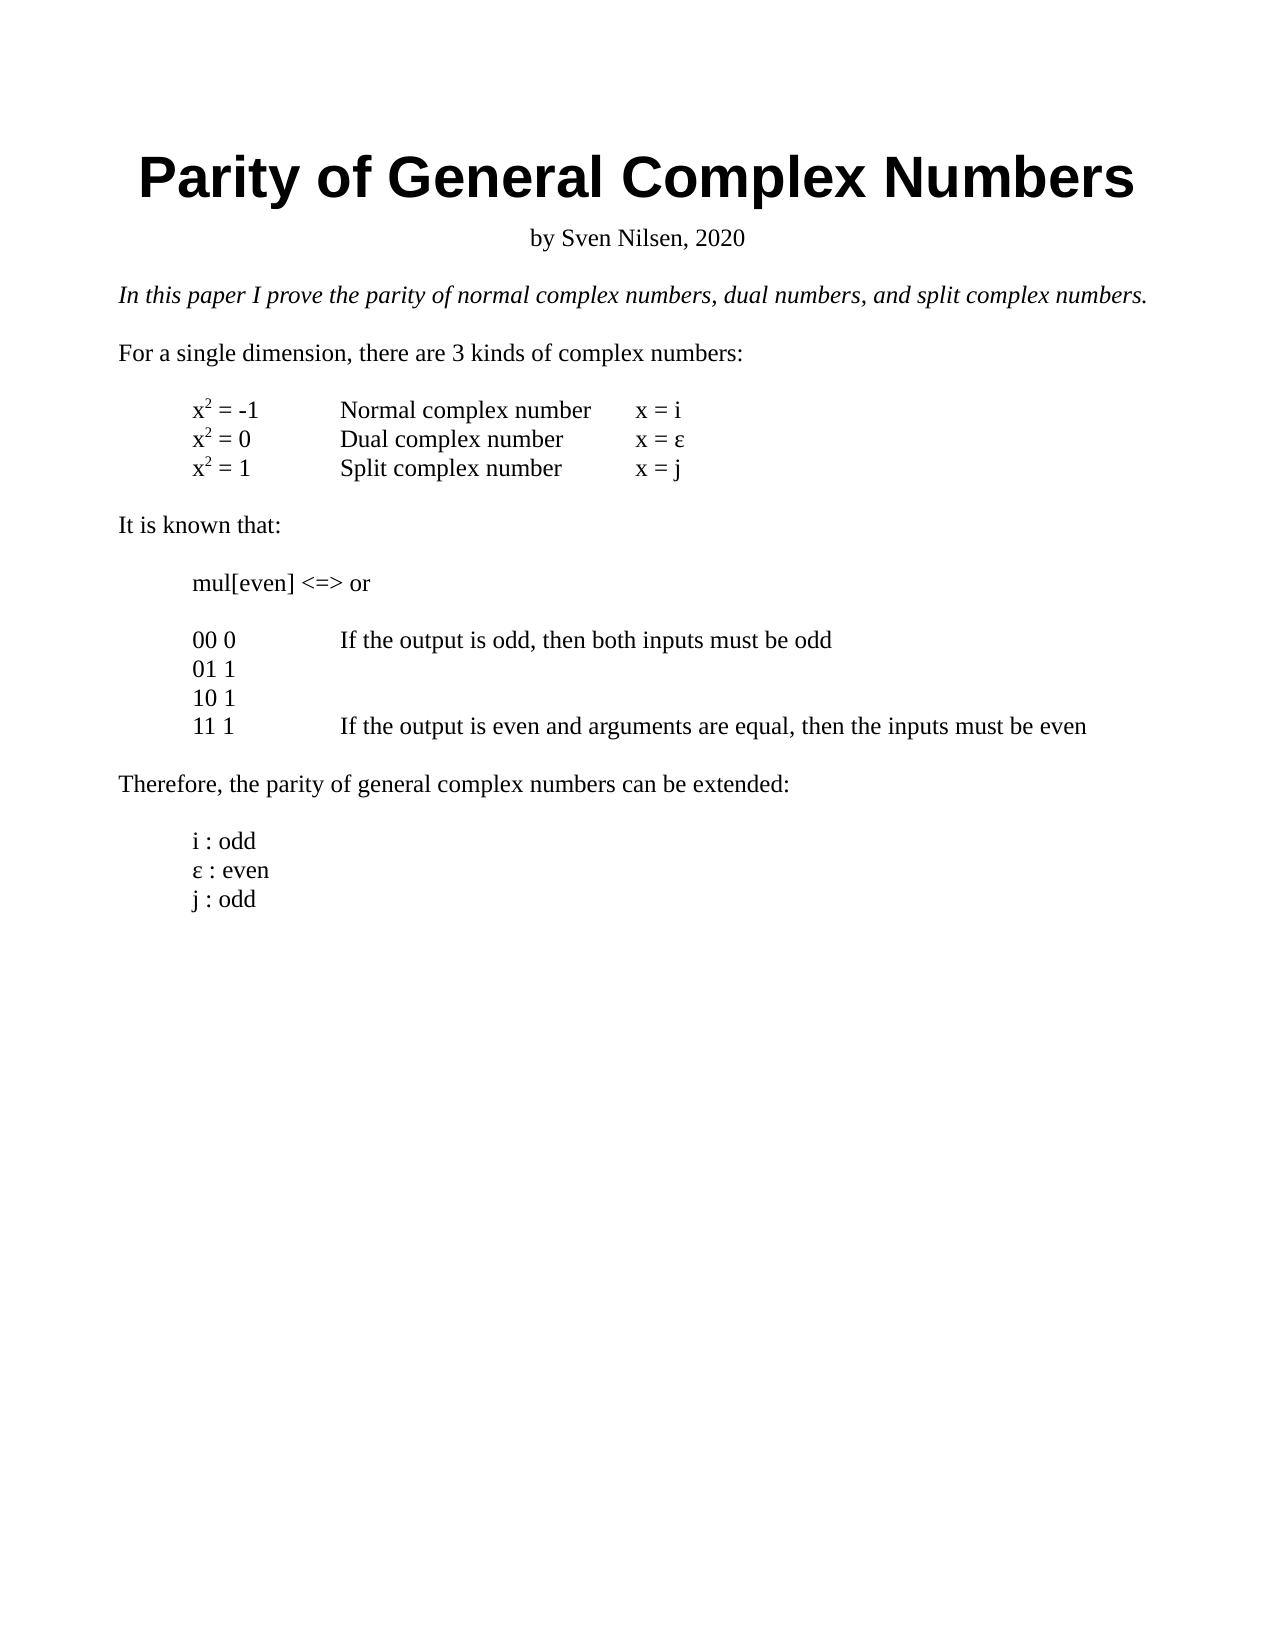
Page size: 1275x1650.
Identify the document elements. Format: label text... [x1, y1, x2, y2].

text For a single dimension, there are 3 kinds of complex numbers: [118, 338, 1157, 366]
text It is known that: [118, 510, 1157, 539]
text 00 0 If the output is odd, then both inputs must be odd [118, 625, 1157, 654]
text ε : even [118, 855, 1157, 884]
title Parity of General Complex Numbers [118, 143, 1157, 210]
text x2 = 0 Dual complex number x = ε [118, 424, 1157, 453]
text In this paper I prove the parity of normal complex numbers, dual numbers, and split complex numbers. [118, 280, 1157, 309]
text 10 1 [118, 683, 1157, 711]
text i : odd [118, 826, 1157, 855]
text by Sven Nilsen, 2020 [118, 223, 1157, 251]
text x2 = 1 Split complex number x = j [118, 453, 1157, 481]
text x2 = -1 Normal complex number x = i [118, 395, 1157, 424]
text j : odd [118, 884, 1157, 913]
text mul[even] <=> or [118, 568, 1157, 596]
text 01 1 [118, 654, 1157, 683]
text Therefore, the parity of general complex numbers can be extended: [118, 769, 1157, 798]
text 11 1 If the output is even and arguments are equal, then the inputs must be even [118, 711, 1157, 740]
